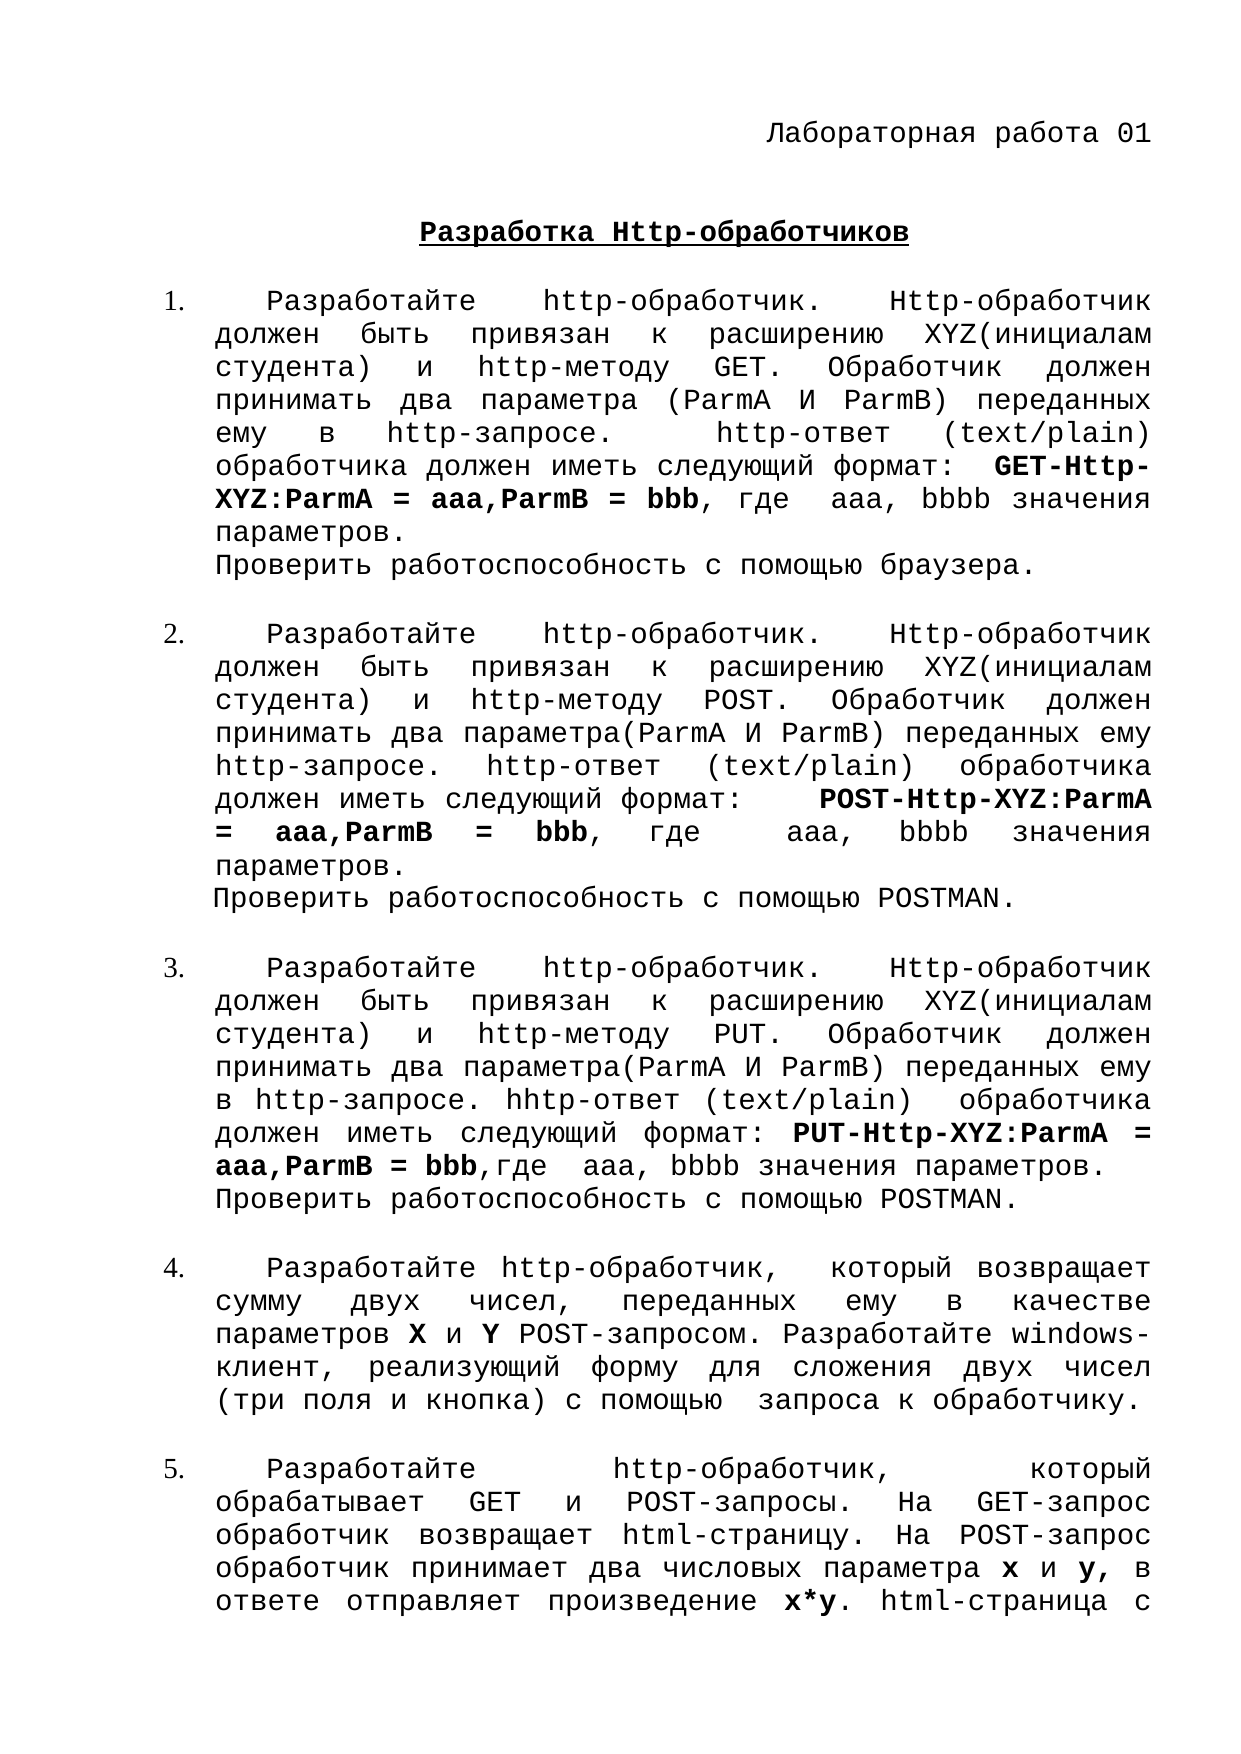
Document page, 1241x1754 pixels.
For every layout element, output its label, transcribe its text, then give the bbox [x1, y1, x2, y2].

text Проверить работоспособность с помощью браузера. [215, 550, 1152, 583]
list Разработайте http-обработчик. Http-обработчик должен быть привязан к расширению XYZ(инициалам студента) и http-методу POST. Обработчик должен принимать два параметра(ParmA И ParmB) переданных ему http-запросе. http-ответ (text/plain) обработчика должен иметь следующий формат: POST-Http-XYZ:ParmA = aaa,ParmB = bbb, где aaa, bbbb значения параметров. [163, 616, 1152, 884]
text Лабораторная работа 01 [177, 118, 1152, 151]
text Проверить работоспособность с помощью POSTMAN. [215, 1184, 1152, 1217]
list Разработайте http-обработчик, который возвращает сумму двух чисел, переданных ему в качестве параметров X и Y POST­-запросом. Разработайте windows-клиент, реализующий форму для сложения двух чисел (три поля и кнопка) с помощью запроса к обработчику. [163, 1250, 1152, 1418]
list Разработайте http-обработчик. Http-обработчик должен быть привязан к расширению XYZ(инициалам студента) и http-методу PUT. Обработчик должен принимать два параметра(ParmA И ParmB) переданных ему в http-запросе. hhtp-ответ (text/plain) обработчика должен иметь следующий формат: PUT-Http-XYZ:ParmA = aaa,ParmB = bbb,где aaa, bbbb значения параметров. [163, 950, 1152, 1184]
list Разработайте http-обработчик. Http-обработчик должен быть привязан к расширению XYZ(инициалам студента) и http-методу GET. Обработчик должен принимать два параметра (ParmA И ParmB) переданных ему в http-запросе. http-ответ (text/plain) обработчика должен иметь следующий формат: GET-Http-XYZ:ParmA = aaa,ParmB = bbb, где aaa, bbbb значения параметров. [163, 283, 1152, 550]
list Разработайте http-обработчик, который обрабатывает GET и POST-запросы. На GET-запрос обработчик возвращает html-страницу. На POST-запрос обработчик принимает два числовых параметра x и y, в ответе отправляет произведение x*y. html-страница с [163, 1451, 1152, 1619]
text Проверить работоспособность с помощью POSTMAN. [177, 884, 1152, 917]
text Разработка Http-обработчиков [177, 217, 1152, 250]
